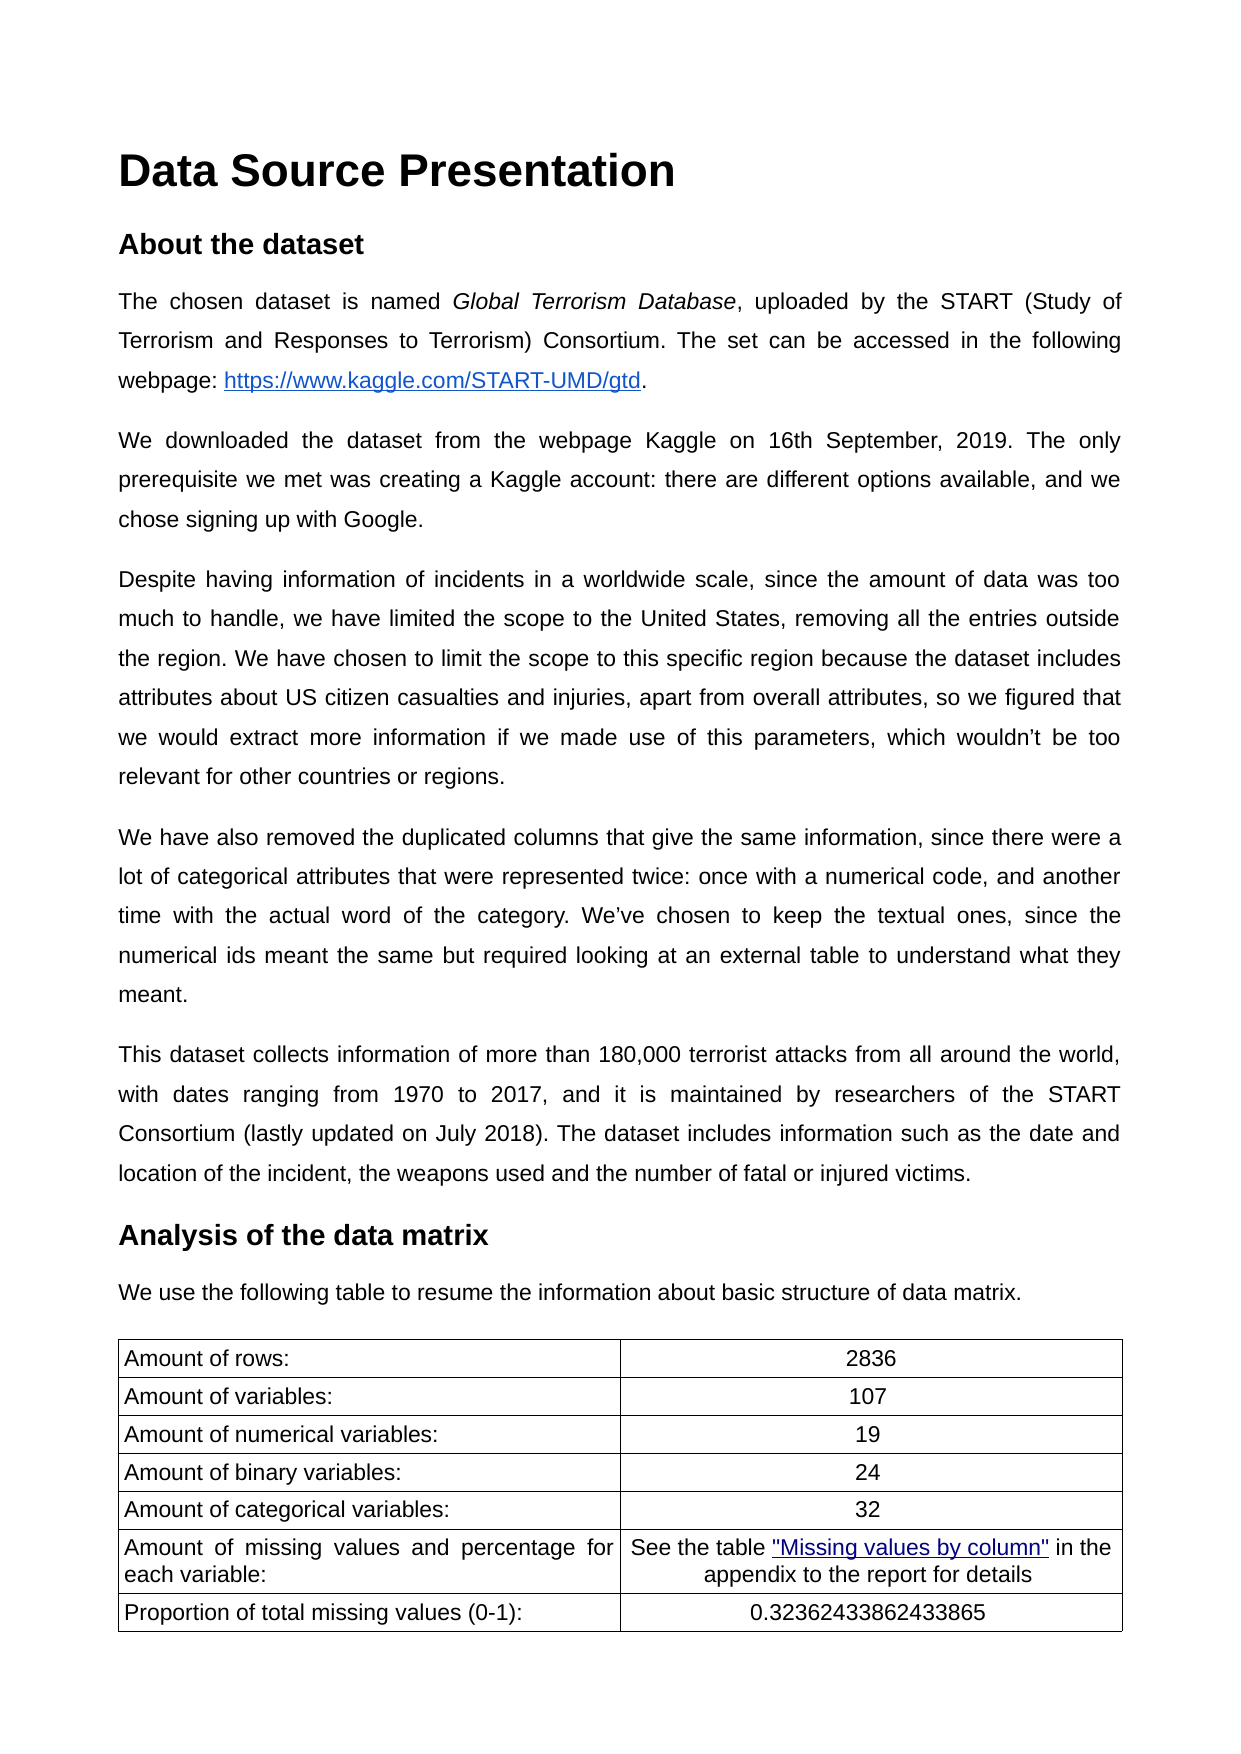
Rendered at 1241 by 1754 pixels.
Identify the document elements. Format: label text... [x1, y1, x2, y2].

text We downloaded the dataset from the webpage Kaggle on 16th September, 2019. The only prerequisite we met was creating a Kaggle account: there are different options available, and we chose signing up with Google. [118, 427, 1122, 532]
table_cell 0.32362433862433865 [621, 1594, 1122, 1631]
table_cell Amount of numerical variables: [119, 1416, 620, 1453]
table_header 2836 [621, 1340, 1122, 1377]
table_cell Proportion of total missing values (0-1): [119, 1594, 620, 1631]
text The chosen dataset is named Global Terrorism Database, uploaded by the START (Study of Terrorism and Responses to Terrorism) Consortium. The set can be accessed in the following webpage: https://www.kaggle.com/START-UMD/gtd. [118, 288, 1122, 393]
text Despite having information of incidents in a worldwide scale, since the amount of data was too much to handle, we have limited the scope to the United States, removing all the entries outside the region. We have chosen to limit the scope to this specific region because the dataset includes attributes about US citizen casualties and injuries, apart from overall attributes, so we figured that we would extract more information if we made use of this parameters, which wouldn’t be too relevant for other countries or regions. [118, 566, 1122, 790]
table_cell See the table "Missing values by column" in the appendix to the report for details [621, 1530, 1122, 1593]
table_cell 107 [621, 1378, 1122, 1415]
subtitle Analysis of the data matrix [118, 1218, 1122, 1252]
table_cell 19 [621, 1416, 1122, 1453]
text We have also removed the duplicated columns that give the same information, since there were a lot of categorical attributes that were represented twice: once with a numerical code, and another time with the actual word of the category. We’ve chosen to keep the textual ones, since the numerical ids meant the same but required looking at an external table to understand what they meant. [118, 823, 1122, 1008]
table_cell Amount of binary variables: [119, 1454, 620, 1491]
subtitle About the dataset [118, 227, 1122, 261]
table_cell Amount of variables: [119, 1378, 620, 1415]
table_cell 24 [621, 1454, 1122, 1491]
table_cell Amount of categorical variables: [119, 1492, 620, 1528]
table_cell Amount of missing values and percentage for each variable: [119, 1530, 620, 1593]
table_cell 32 [621, 1492, 1122, 1528]
text We use the following table to resume the information about basic structure of data matrix. [118, 1279, 1122, 1305]
subtitle Data Source Presentation [118, 143, 1122, 196]
table_header Amount of rows: [119, 1340, 620, 1377]
text This dataset collects information of more than 180,000 terrorist attacks from all around the world, with dates ranging from 1970 to 2017, and it is maintained by researchers of the START Consortium (lastly updated on July 2018). The dataset includes information such as the date and location of the incident, the weapons used and the number of fatal or injured victims. [118, 1041, 1122, 1186]
